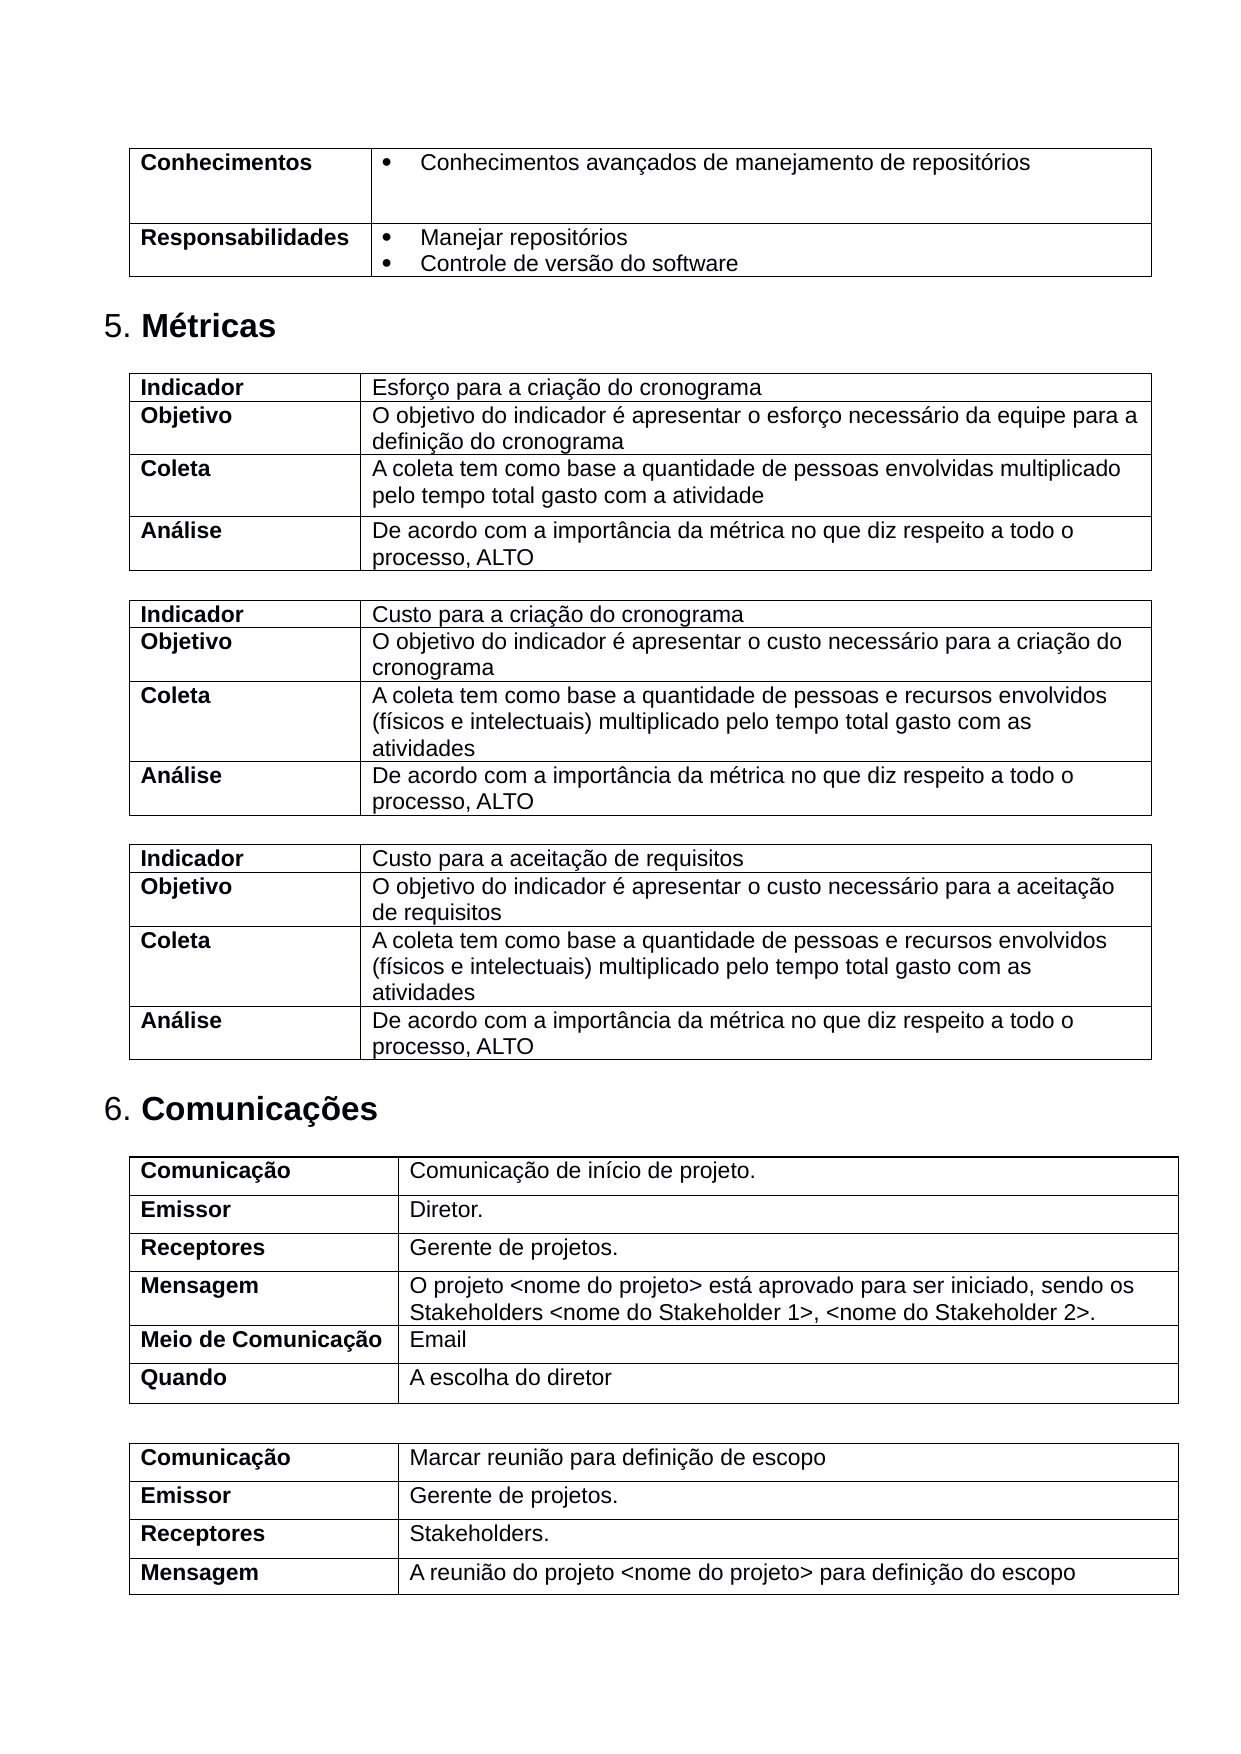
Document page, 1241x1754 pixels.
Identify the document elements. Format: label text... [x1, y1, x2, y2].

table_cell Emissor [130, 1482, 398, 1519]
table_header Custo para a aceitação de requisitos [361, 845, 1151, 872]
table_cell Coleta [130, 927, 360, 1006]
table_header Indicador [130, 374, 360, 401]
table_cell Receptores [130, 1520, 398, 1557]
table_cell A escolha do diretor [399, 1364, 1178, 1403]
table_cell A coleta tem como base a quantidade de pessoas e recursos envolvidos (físicos e intelectuais) multiplicado pelo tempo total gasto com as atividades [361, 682, 1151, 761]
table_cell Diretor. [399, 1196, 1178, 1233]
table_header Comunicação de início de projeto. [399, 1158, 1178, 1194]
table_cell De acordo com a importância da métrica no que diz respeito a todo o processo, ALTO [361, 517, 1151, 570]
table_cell De acordo com a importância da métrica no que diz respeito a todo o processo, ALTO [361, 762, 1151, 814]
table_cell De acordo com a importância da métrica no que diz respeito a todo o processo, ALTO [361, 1007, 1151, 1059]
table_cell Mensagem [130, 1272, 398, 1325]
list Comunicações [103, 1089, 1152, 1128]
table_cell A coleta tem como base a quantidade de pessoas envolvidas multiplicado pelo tempo total gasto com a atividade [361, 455, 1151, 516]
table_cell Manejar repositórios Controle de versão do software [372, 224, 1151, 276]
table_cell Mensagem [130, 1559, 398, 1594]
table_cell Coleta [130, 455, 360, 516]
table_header Esforço para a criação do cronograma [361, 374, 1151, 401]
table_cell Receptores [130, 1234, 398, 1271]
table_cell Quando [130, 1364, 398, 1403]
table_cell Emissor [130, 1196, 398, 1233]
table_cell Coleta [130, 682, 360, 761]
table_cell Objetivo [130, 402, 360, 454]
table_cell Responsabilidades [130, 224, 371, 276]
table_cell Objetivo [130, 628, 360, 681]
table_cell Meio de Comunicação [130, 1326, 398, 1363]
table_cell Conhecimentos [130, 149, 371, 222]
table_header Comunicação [130, 1444, 398, 1481]
table_header Marcar reunião para definição de escopo [399, 1444, 1178, 1481]
table_cell O projeto <nome do projeto> está aprovado para ser iniciado, sendo os Stakeholders <nome do Stakeholder 1>, <nome do Stakeholder 2>. [399, 1272, 1178, 1325]
table_header Indicador [130, 845, 360, 872]
table_cell Objetivo [130, 873, 360, 926]
table_cell Análise [130, 517, 360, 570]
table_cell Análise [130, 762, 360, 814]
table_cell O objetivo do indicador é apresentar o esforço necessário da equipe para a definição do cronograma [361, 402, 1151, 454]
table_cell Conhecimentos avançados de manejamento de repositórios [372, 149, 1151, 222]
table_cell Gerente de projetos. [399, 1234, 1178, 1271]
list Métricas [103, 306, 1152, 344]
table_cell Stakeholders. [399, 1520, 1178, 1557]
table_cell O objetivo do indicador é apresentar o custo necessário para a criação do cronograma [361, 628, 1151, 681]
table_header Custo para a criação do cronograma [361, 601, 1151, 627]
table_header Indicador [130, 601, 360, 627]
table_cell Email [399, 1326, 1178, 1363]
table_cell A reunião do projeto <nome do projeto> para definição do escopo [399, 1559, 1178, 1594]
table_cell Análise [130, 1007, 360, 1059]
table_cell Gerente de projetos. [399, 1482, 1178, 1519]
table_cell A coleta tem como base a quantidade de pessoas e recursos envolvidos (físicos e intelectuais) multiplicado pelo tempo total gasto com as atividades [361, 927, 1151, 1006]
table_cell O objetivo do indicador é apresentar o custo necessário para a aceitação de requisitos [361, 873, 1151, 926]
table_header Comunicação [130, 1158, 398, 1194]
